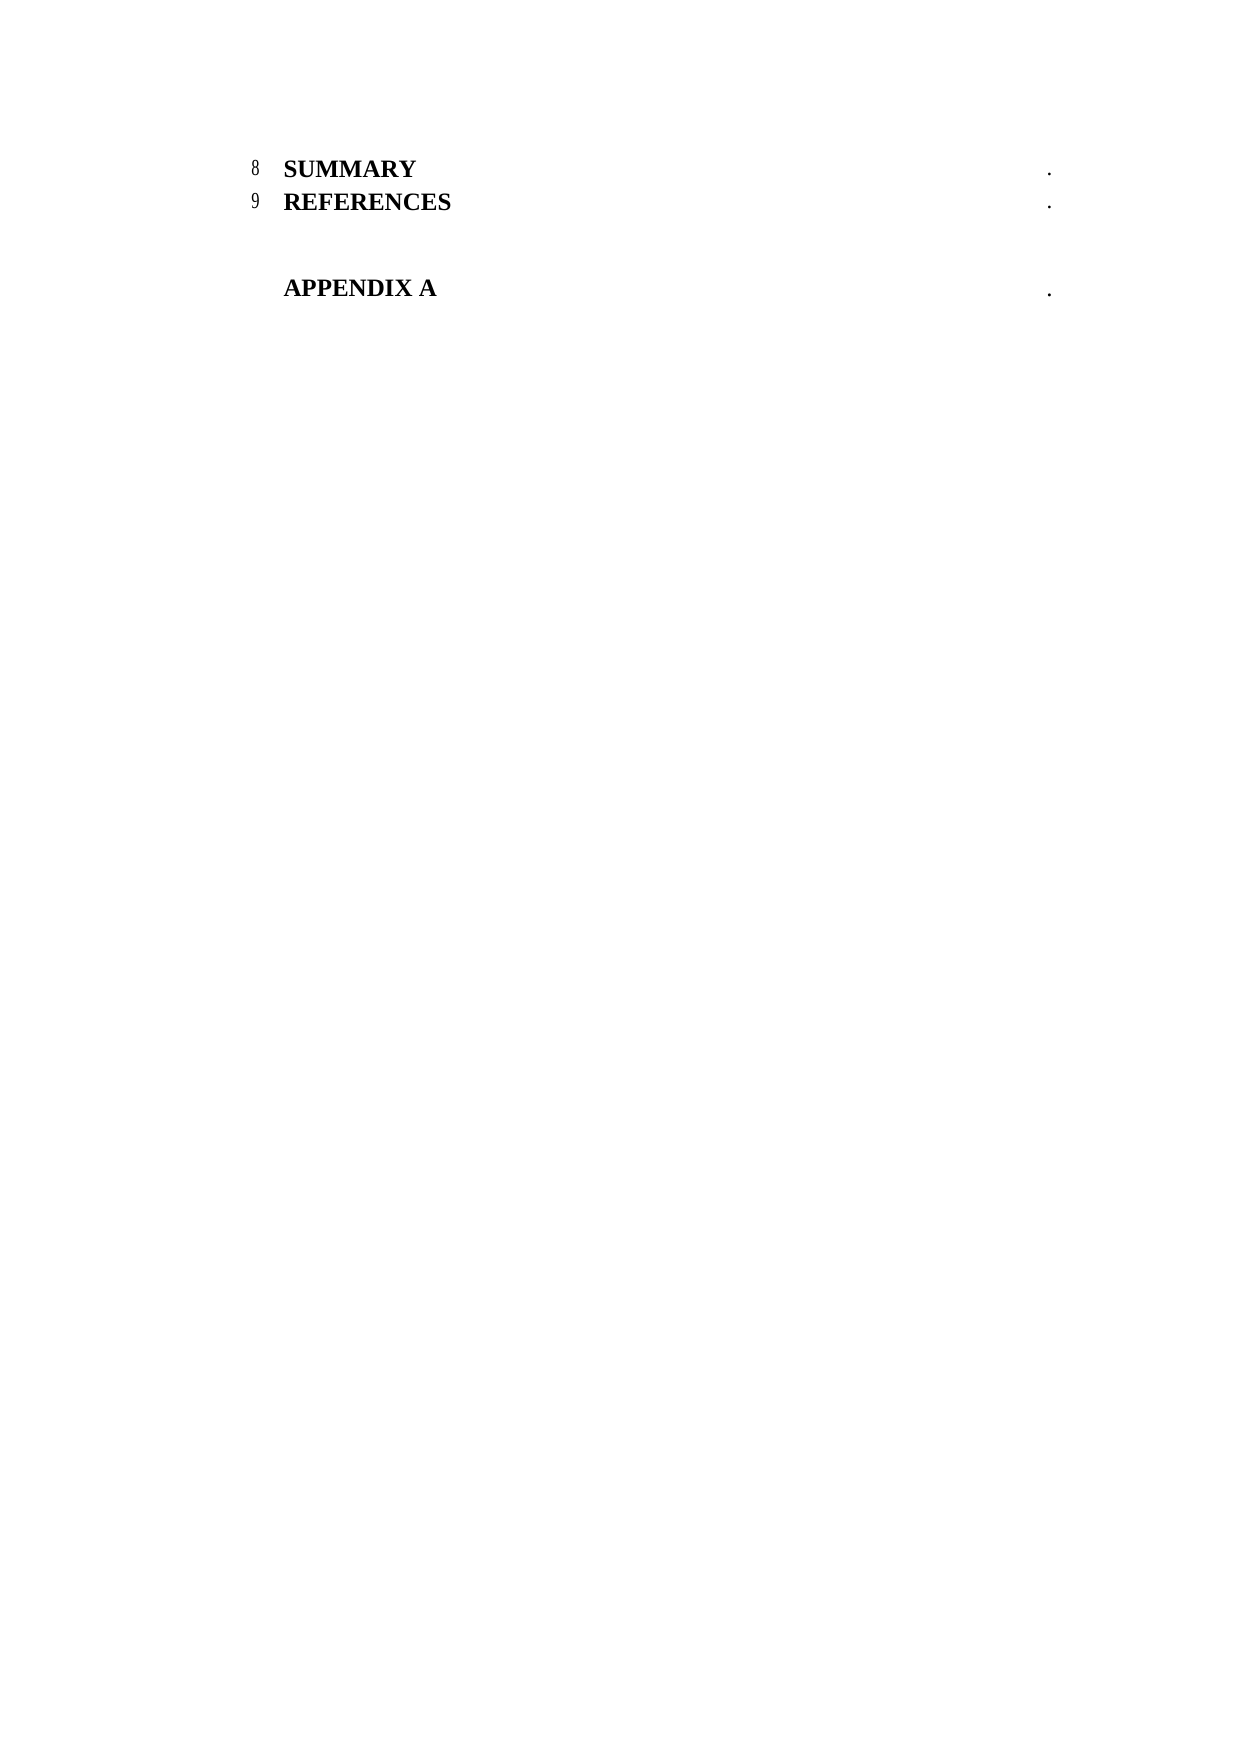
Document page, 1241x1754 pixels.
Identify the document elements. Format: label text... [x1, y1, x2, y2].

table_cell APPENDIX A [267, 273, 748, 359]
table_cell . [748, 273, 1052, 359]
table_header SUMMARY [267, 154, 748, 187]
table_cell [238, 273, 267, 359]
table_cell . [748, 187, 1052, 273]
table_cell REFERENCES [267, 187, 748, 273]
table_header . [748, 154, 1052, 187]
table_header 8 [238, 154, 267, 187]
table_cell 9 [238, 187, 267, 273]
